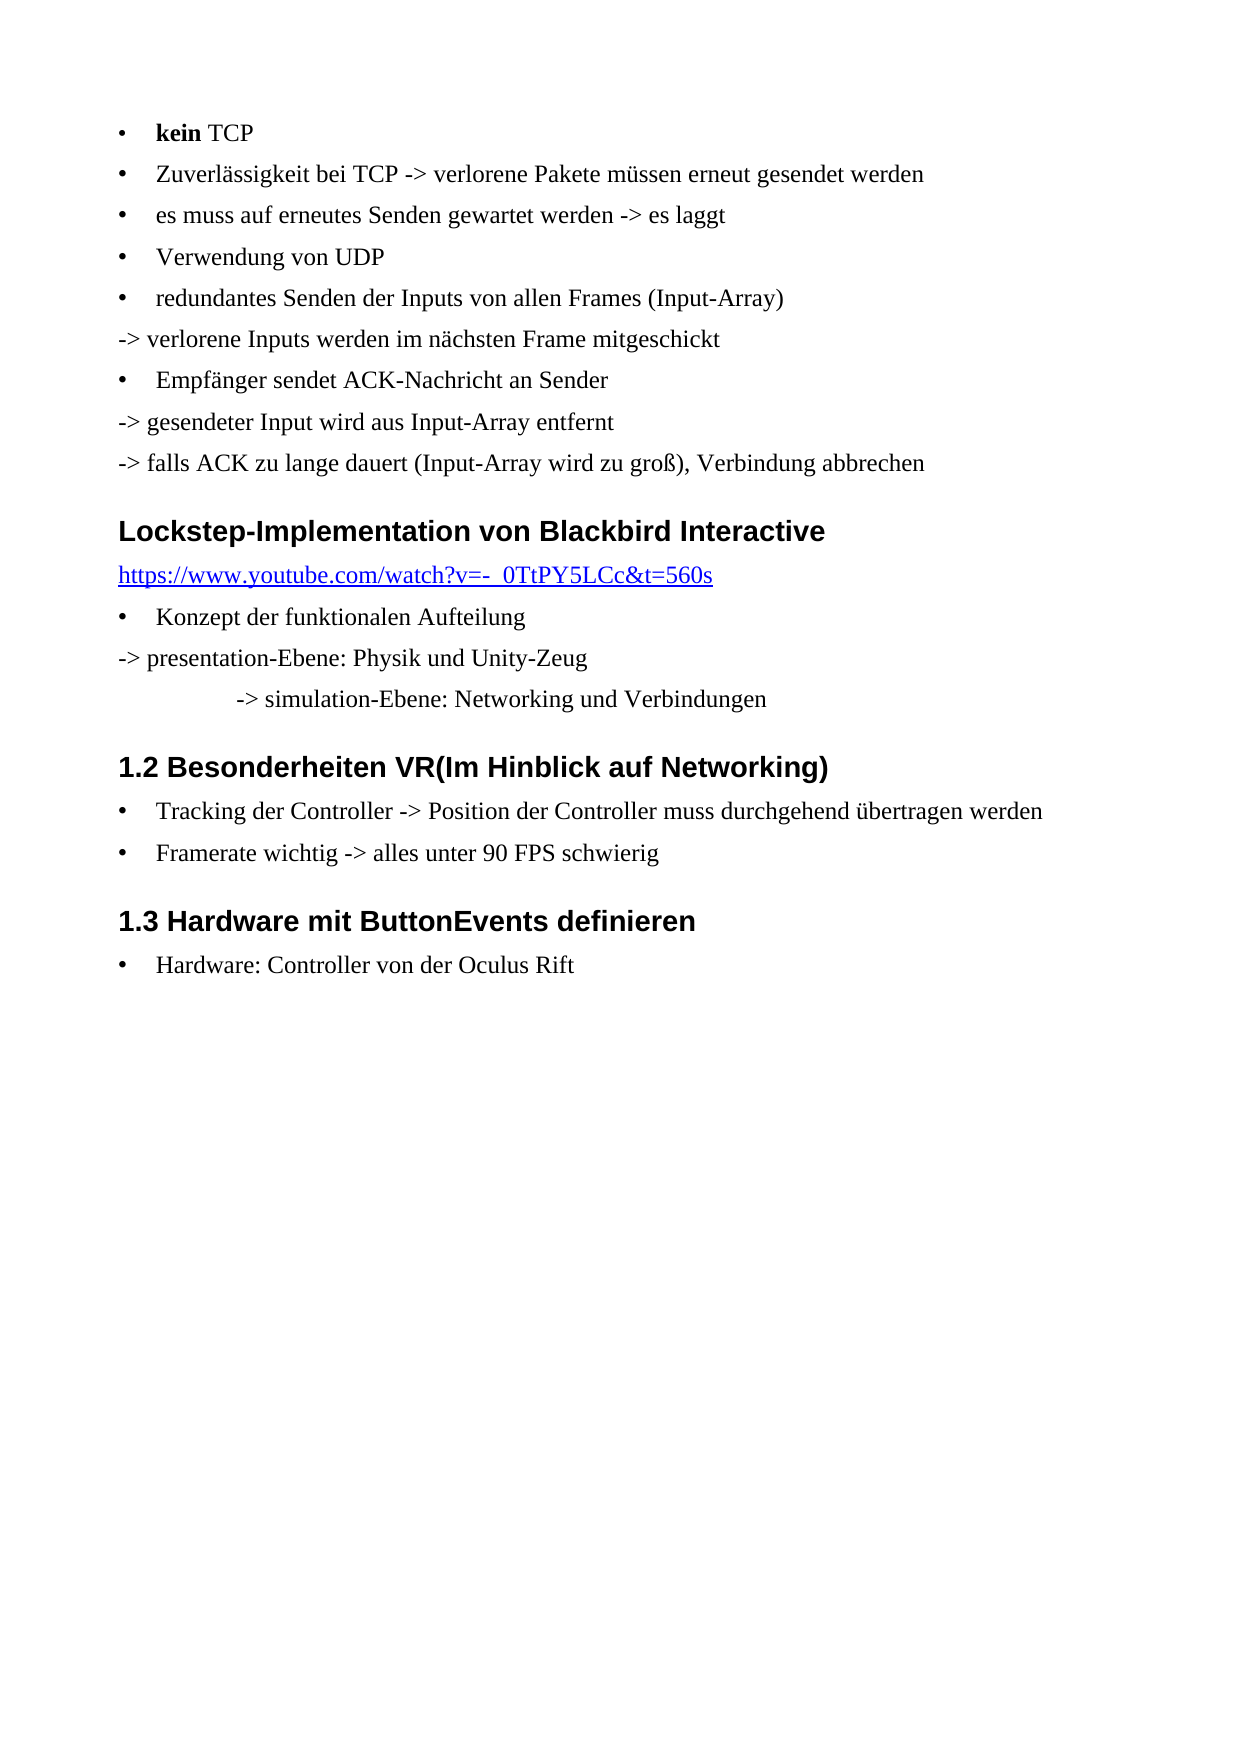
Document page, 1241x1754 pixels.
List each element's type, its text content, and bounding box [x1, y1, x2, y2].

list Tracking der Controller -> Position der Controller muss durchgehend übertragen werden [81, 796, 1122, 825]
text -> gesendeter Input wird aus Input-Array entfernt [118, 407, 1122, 436]
text Lockstep-Implementation von Blackbird Interactive [118, 514, 1122, 548]
text 1.2 Besonderheiten VR(Im Hinblick auf Networking) [118, 750, 1122, 784]
list kein TCP [81, 118, 1122, 147]
list Empfänger sendet ACK-Nachricht an Sender [81, 366, 1122, 394]
list Framerate wichtig -> alles unter 90 FPS schwierig [81, 838, 1122, 866]
text https://www.youtube.com/watch?v=-_0TtPY5LCc&t=560s [118, 560, 1122, 589]
list redundantes Senden der Inputs von allen Frames (Input-Array) [81, 283, 1122, 312]
list Konzept der funktionalen Aufteilung [81, 602, 1122, 630]
text -> presentation-Ebene: Physik und Unity-Zeug [118, 643, 1122, 672]
text -> simulation-Ebene: Networking und Verbindungen [118, 684, 1122, 713]
list es muss auf erneutes Senden gewartet werden -> es laggt [81, 201, 1122, 229]
text -> falls ACK zu lange dauert (Input-Array wird zu groß), Verbindung abbrechen [118, 448, 1122, 477]
list Zuverlässigkeit bei TCP -> verlorene Pakete müssen erneut gesendet werden [81, 159, 1122, 188]
text -> verlorene Inputs werden im nächsten Frame mitgeschickt [118, 324, 1122, 353]
list Hardware: Controller von der Oculus Rift [81, 950, 1122, 979]
list Verwendung von UDP [81, 242, 1122, 271]
text 1.3 Hardware mit ButtonEvents definieren [118, 904, 1122, 937]
